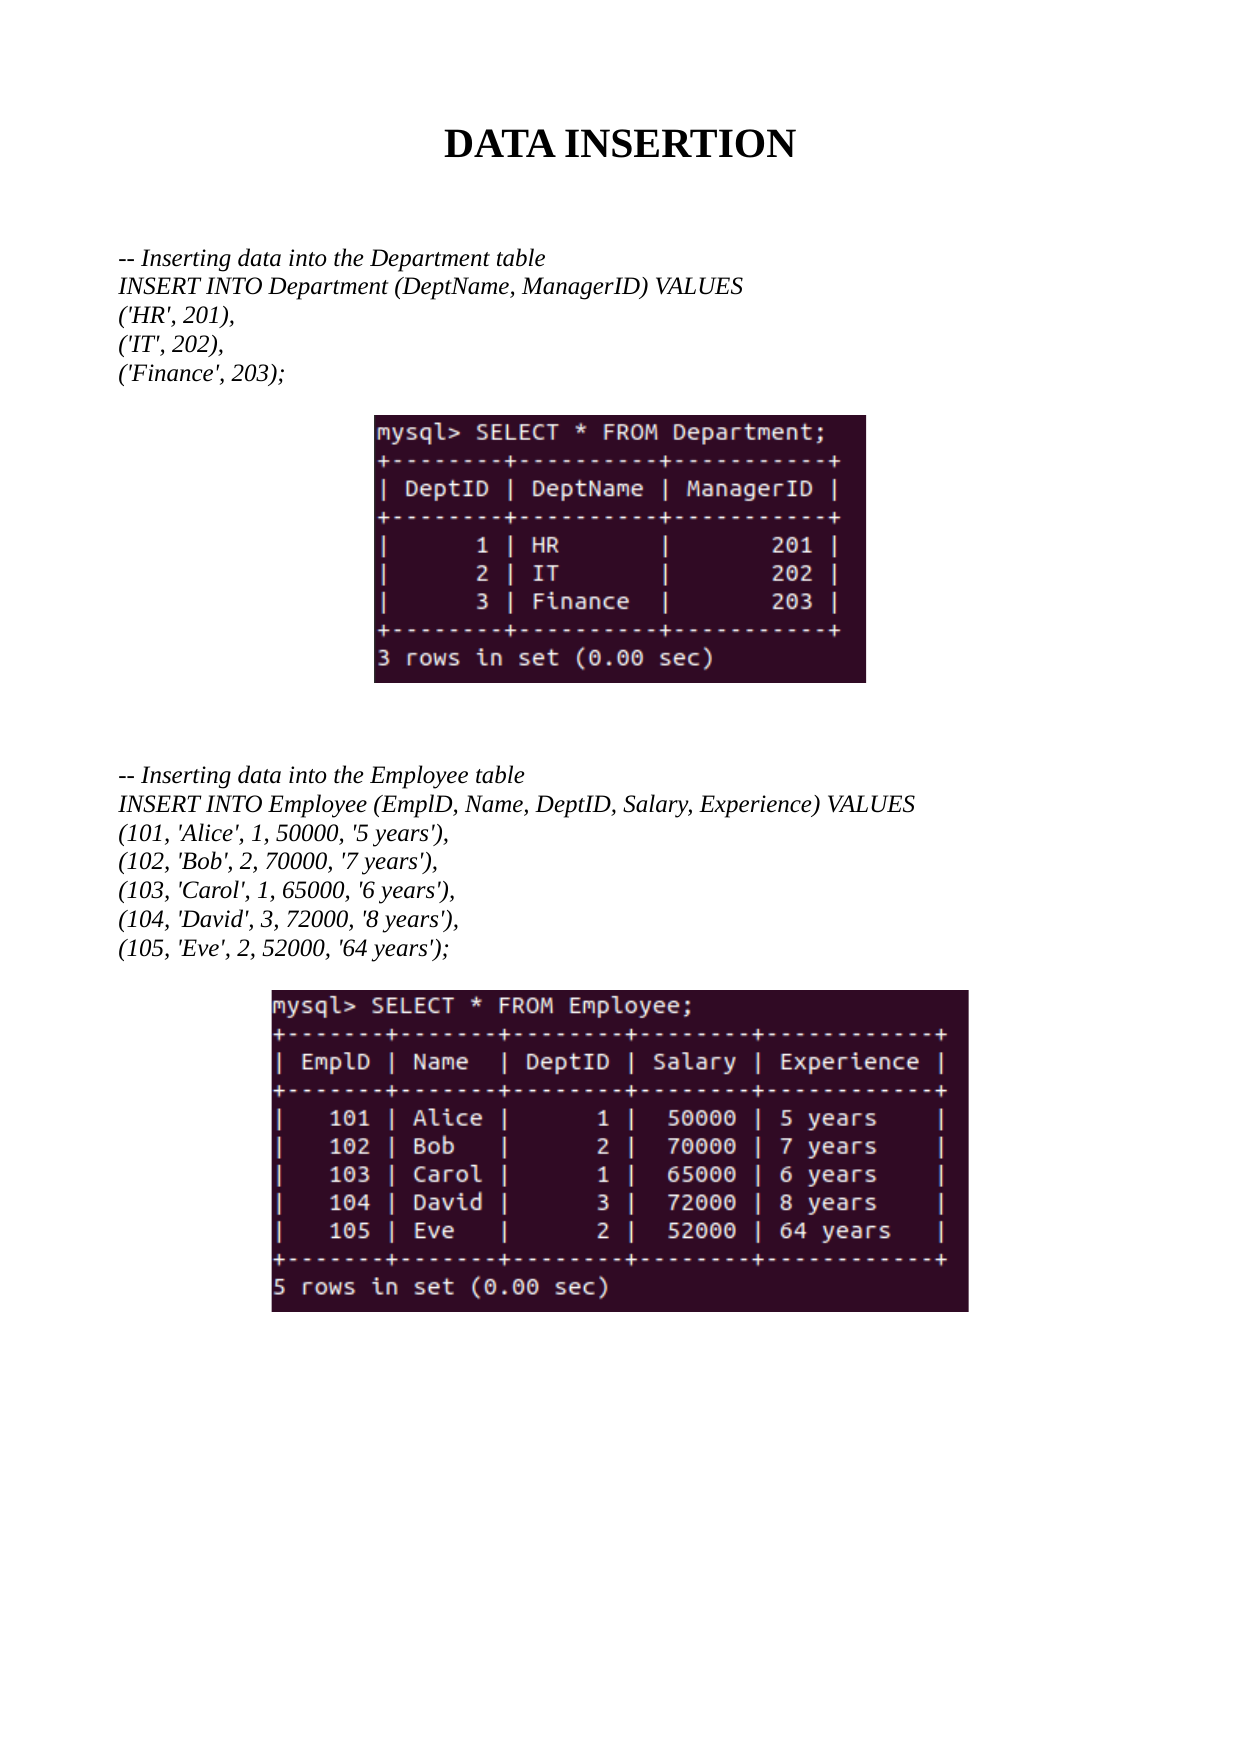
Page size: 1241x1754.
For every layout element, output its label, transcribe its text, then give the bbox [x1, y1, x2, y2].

text INSERT INTO Employee (EmplD, Name, DeptID, Salary, Experience) VALUES (101, 'Alice', 1, 50000, '5 years'), (102, 'Bob', 2, 70000, '7 years'), (103, 'Carol', 1, 65000, '6 years'), [118, 789, 1122, 904]
picture [374, 415, 867, 683]
text DATA INSERTION [118, 118, 1122, 166]
text -- Inserting data into the Employee table [118, 760, 1122, 789]
picture [271, 990, 969, 1312]
text -- Inserting data into the Department table [118, 243, 1122, 271]
text (104, 'David', 3, 72000, '8 years'), (105, 'Eve', 2, 52000, '64 years'); [118, 904, 1122, 961]
text INSERT INTO Department (DeptName, ManagerID) VALUES ('HR', 201), ('IT', 202), ('Finance', 203); [118, 271, 1122, 386]
